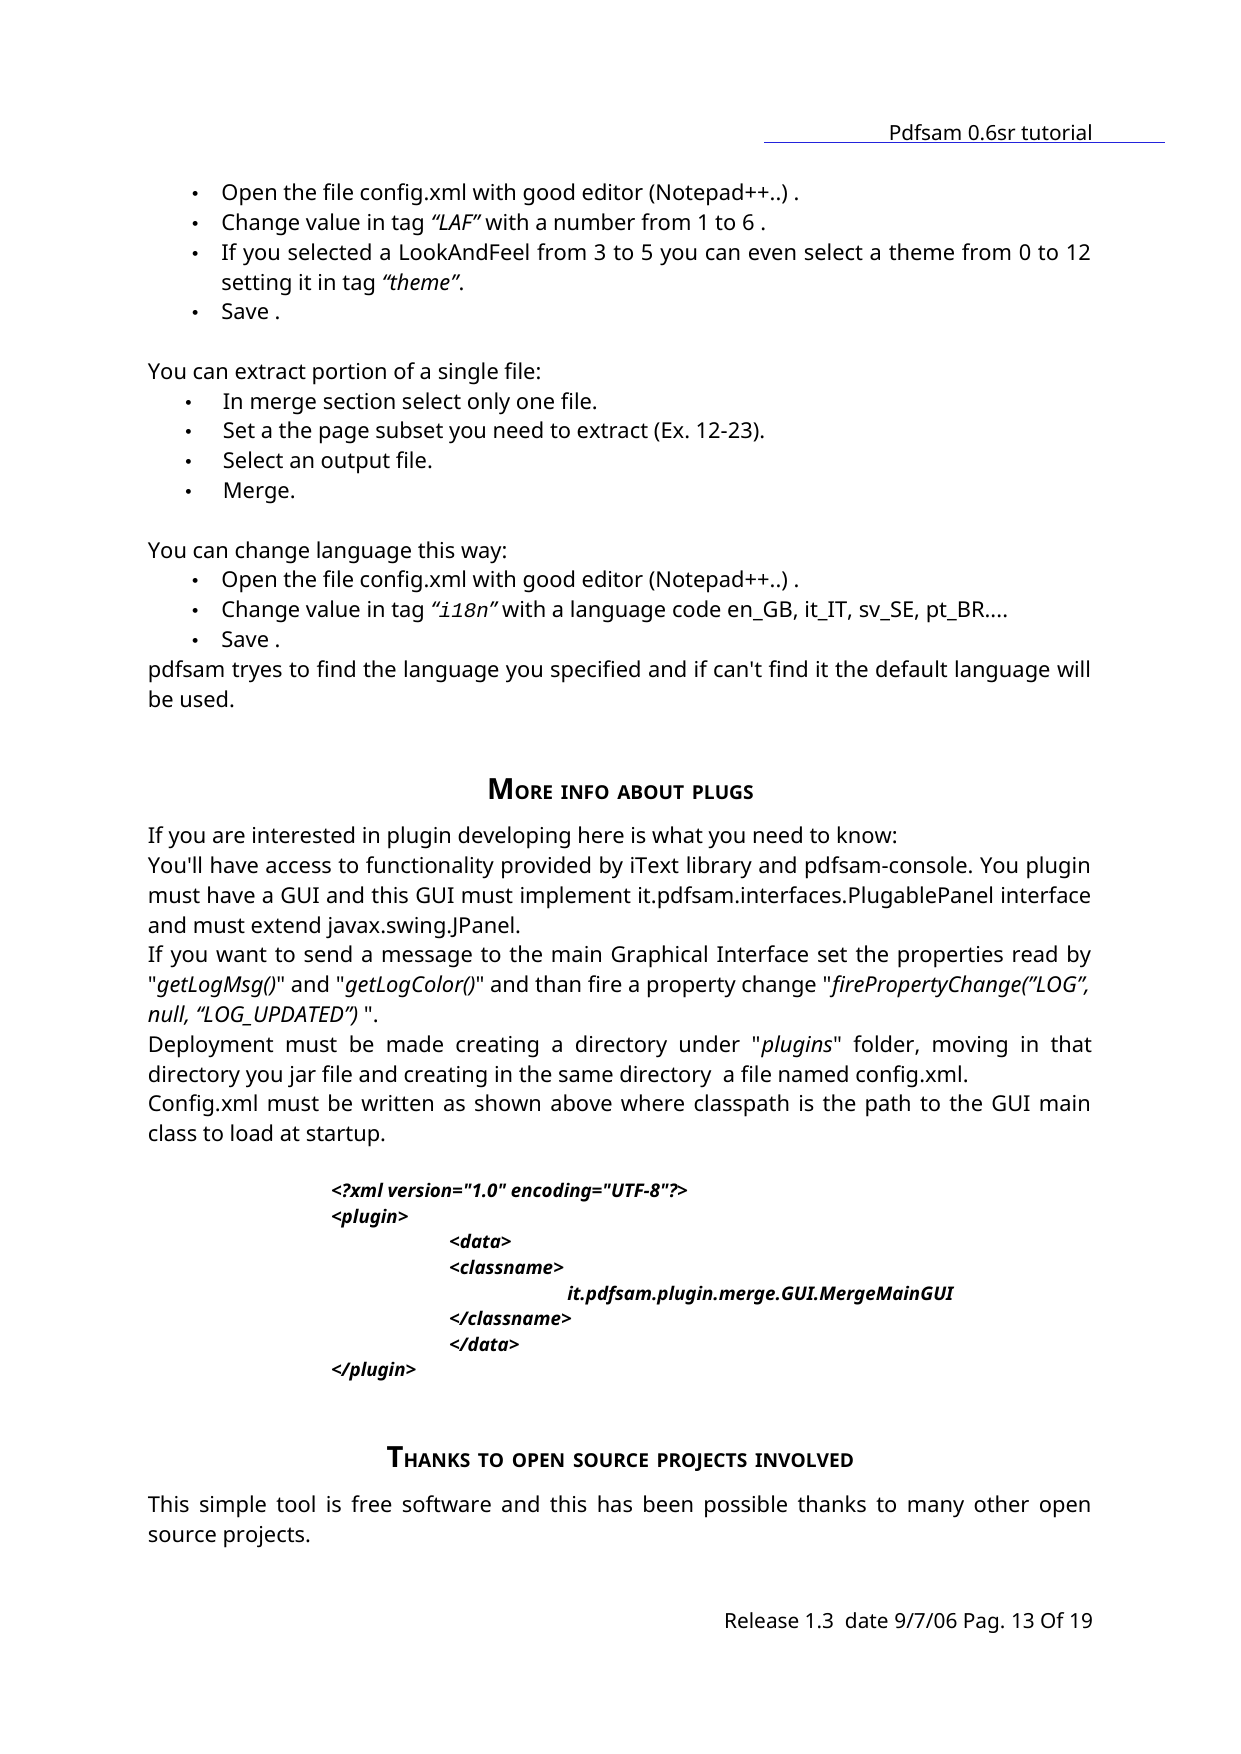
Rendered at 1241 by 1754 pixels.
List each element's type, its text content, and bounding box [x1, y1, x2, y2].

list Save . [192, 624, 1093, 654]
list Change value in tag “LAF” with a number from 1 to 6 . [192, 207, 1093, 237]
text pdfsam tryes to find the language you specified and if can't find it the default language will be used. [148, 654, 1093, 713]
text You can extract portion of a single file: [148, 356, 1093, 386]
list Merge. [185, 475, 1093, 505]
list In merge section select only one file. [185, 386, 1093, 415]
text You can change language this way: [148, 534, 1093, 564]
text You'll have access to functionality provided by iText library and pdfsam-console. You plugin must have a GUI and this GUI must implement it.pdfsam.interfaces.PlugablePanel interface and must extend javax.swing.JPanel. [148, 850, 1093, 939]
text If you are interested in plugin developing here is what you need to know: [148, 820, 1093, 850]
list Select an output file. [185, 445, 1093, 475]
list Save . [192, 296, 1093, 326]
text Thanks to open source projects involved [148, 1437, 1093, 1476]
list Change value in tag “i18n” with a language code en_GB, it_IT, sv_SE, pt_BR.... [192, 594, 1093, 624]
text it.pdfsam.plugin.merge.GUI.MergeMainGUI [331, 1280, 1093, 1305]
list Set a the page subset you need to extract (Ex. 12-23). [185, 415, 1093, 445]
text If you want to send a message to the main Graphical Interface set the properties read by "getLogMsg()" and "getLogColor()" and than fire a property change "firePropertyChange(”LOG”, null, “LOG_UPDATED”) ". [148, 939, 1093, 1029]
text </data> [331, 1331, 1093, 1356]
text <plugin> [331, 1203, 1093, 1229]
text More info about plugs [148, 768, 1093, 808]
text <data> [331, 1229, 1093, 1254]
text </plugin> [331, 1356, 1093, 1382]
list If you selected a LookAndFeel from 3 to 5 you can even select a theme from 0 to 12 setting it in tag “theme”. [192, 237, 1093, 296]
list Open the file config.xml with good editor (Notepad++..) . [192, 564, 1093, 594]
text Deployment must be made creating a directory under "plugins" folder, moving in that directory you jar file and creating in the same directory a file named config.xml. [148, 1029, 1093, 1088]
text </classname> [331, 1305, 1093, 1331]
text <classname> [331, 1254, 1093, 1280]
text This simple tool is free software and this has been possible thanks to many other open source projects. [148, 1489, 1093, 1548]
text <?xml version="1.0" encoding="UTF-8"?> [331, 1178, 1093, 1203]
list Open the file config.xml with good editor (Notepad++..) . [192, 177, 1093, 207]
text Config.xml must be written as shown above where classpath is the path to the GUI main class to load at startup. [148, 1088, 1093, 1148]
